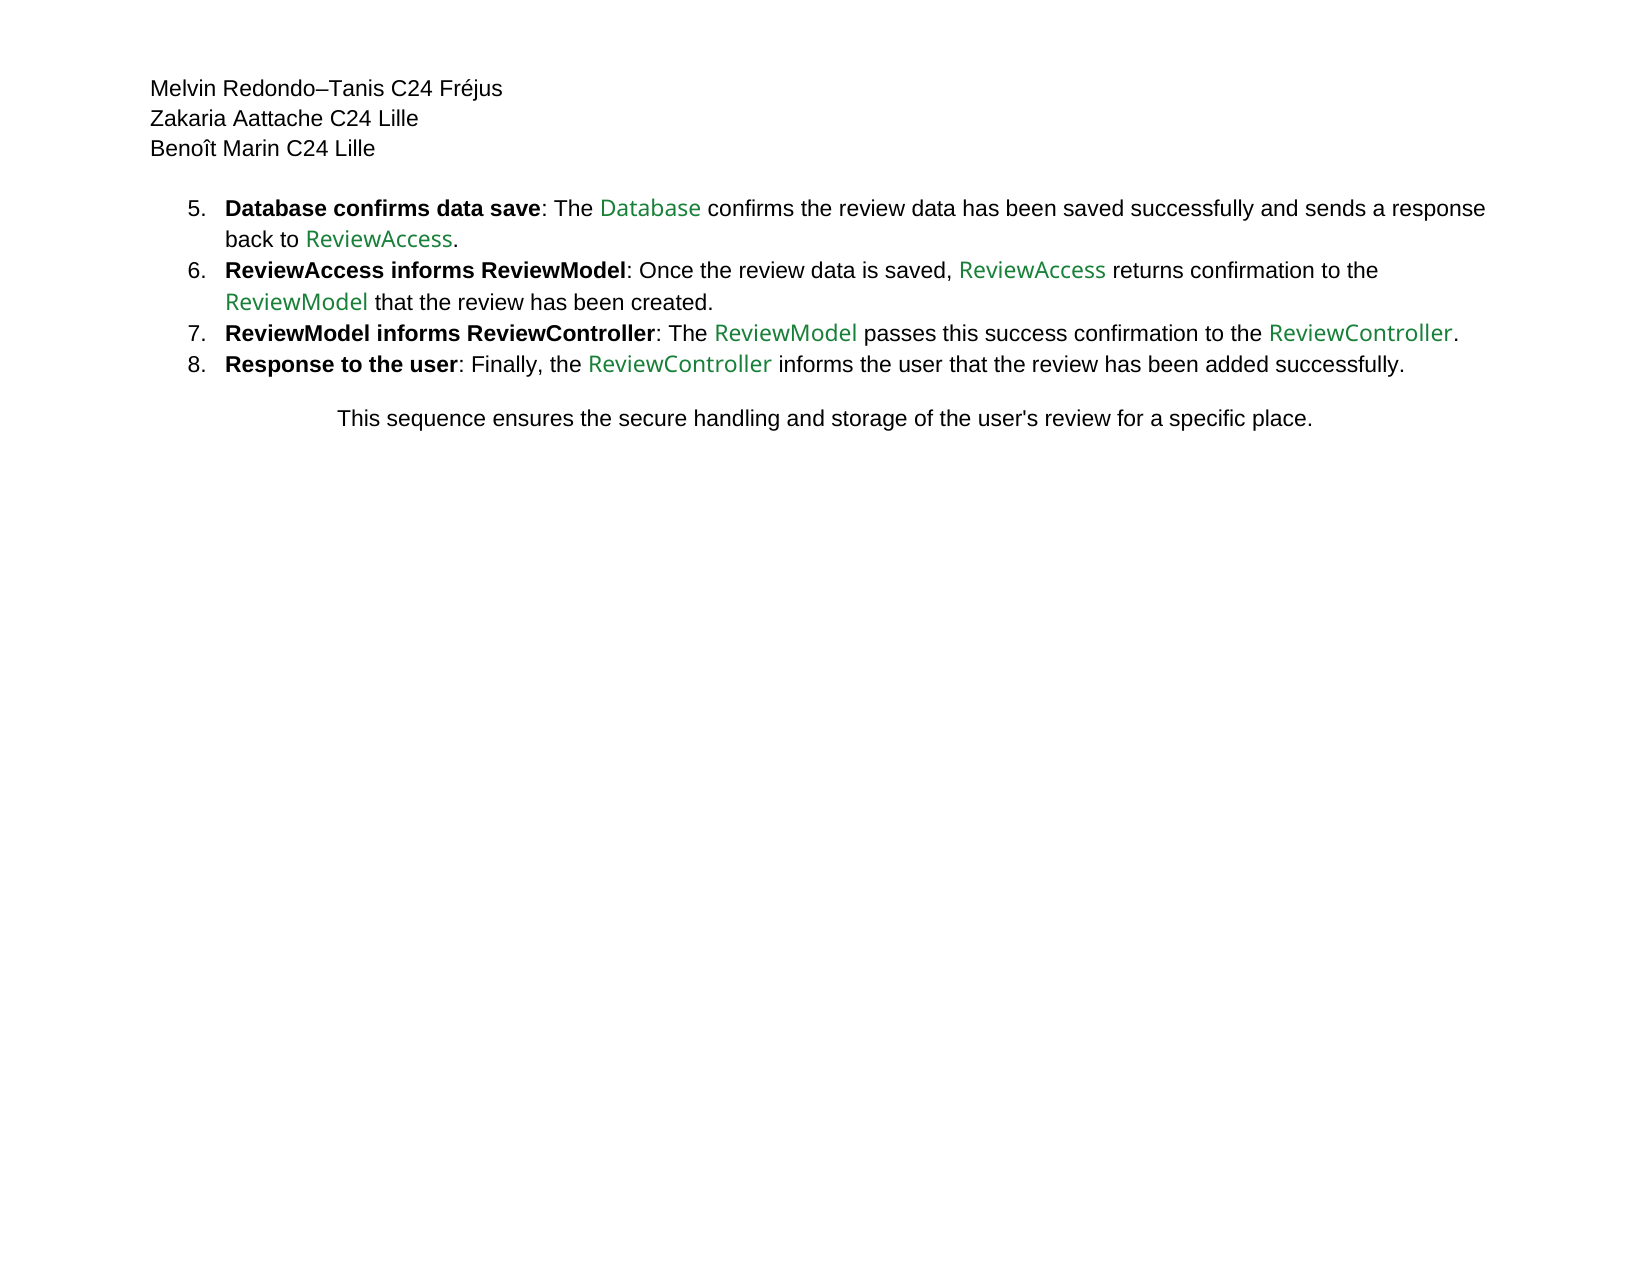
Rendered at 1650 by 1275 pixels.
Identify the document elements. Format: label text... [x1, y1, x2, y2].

list ReviewAccess informs ReviewModel: Once the review data is saved, ReviewAccess returns confirmation to the ReviewModel that the review has been created. [187, 254, 1500, 317]
list ReviewModel informs ReviewController: The ReviewModel passes this success confirmation to the ReviewController. [187, 317, 1500, 348]
list Response to the user: Finally, the ReviewController informs the user that the review has been added successfully. [187, 348, 1500, 379]
text This sequence ensures the secure handling and storage of the user's review for a specific place. [150, 404, 1500, 431]
list Database confirms data save: The Database confirms the review data has been saved successfully and sends a response back to ReviewAccess. [187, 192, 1500, 254]
